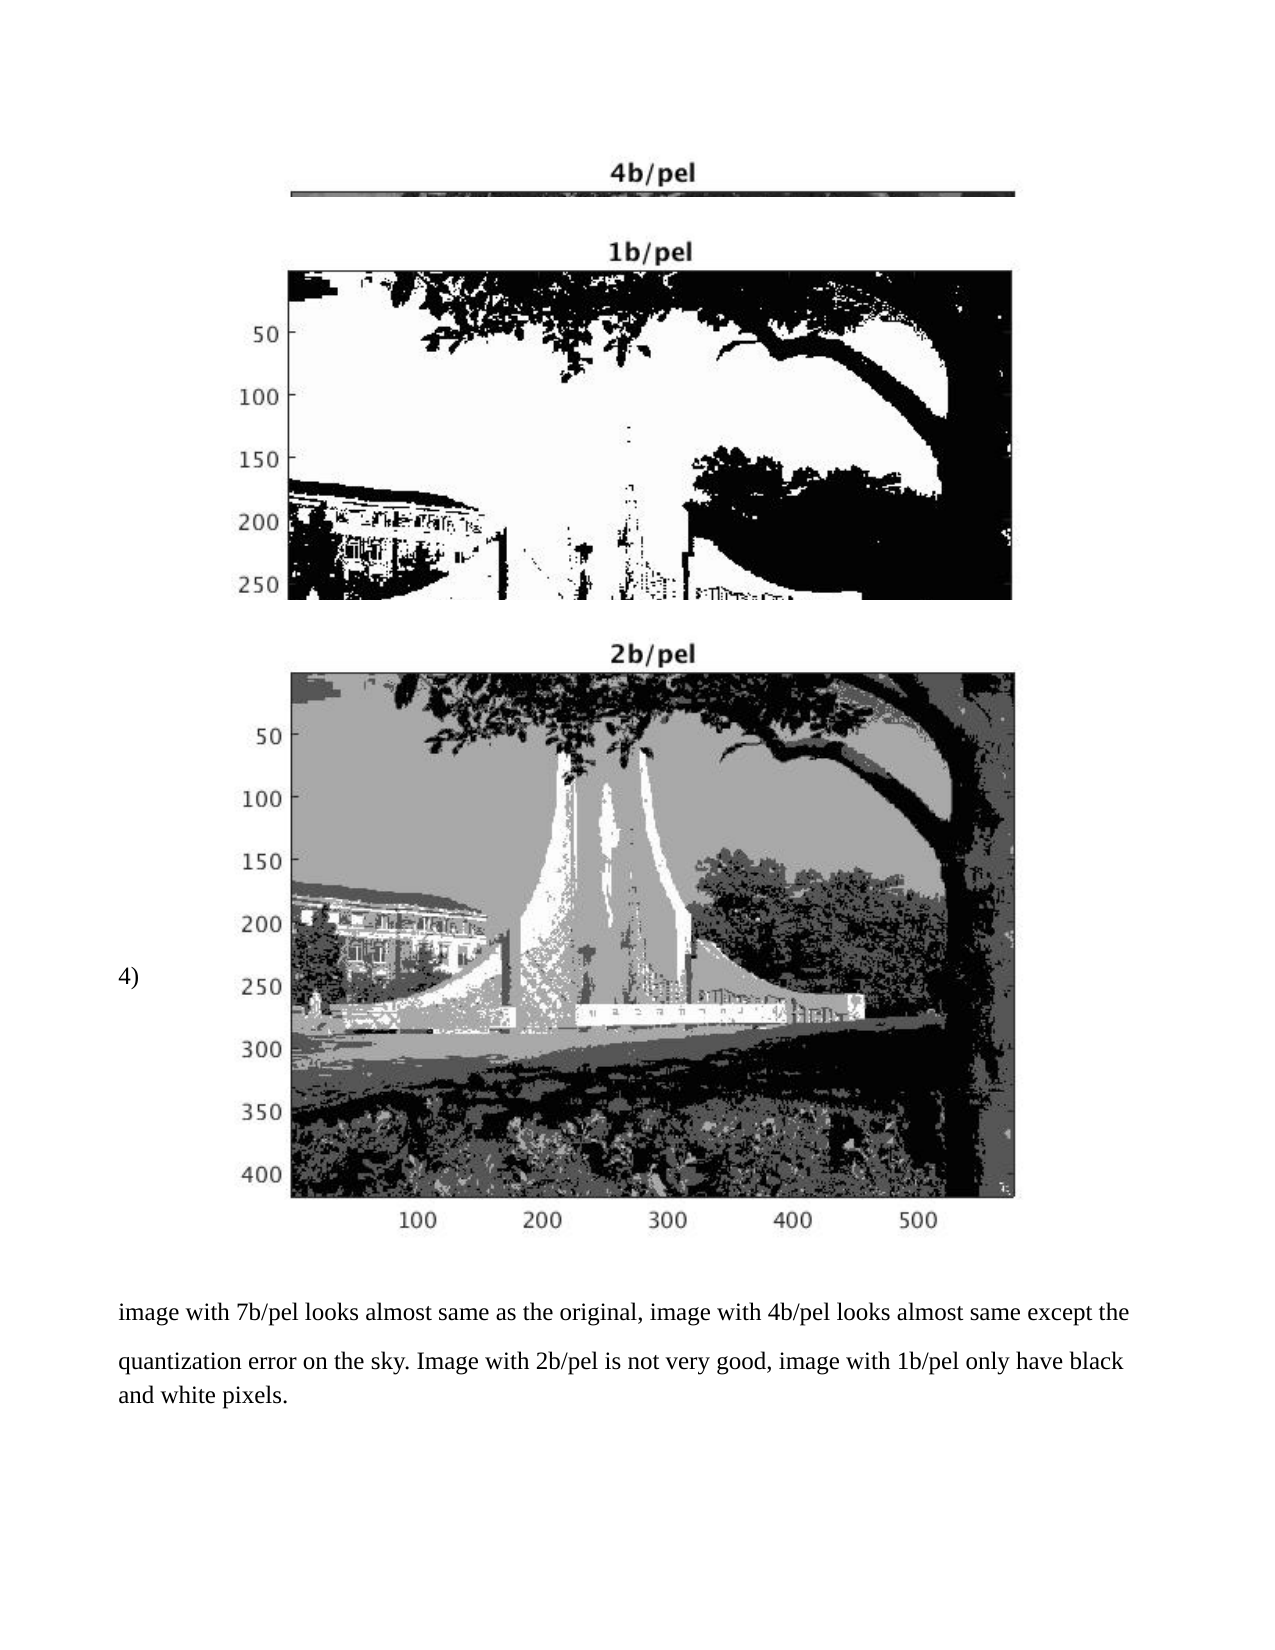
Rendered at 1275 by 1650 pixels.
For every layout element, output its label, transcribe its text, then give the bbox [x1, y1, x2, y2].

text quantization error on the sky. Image with 2b/pel is not very good, image with 1b/pel only have black and white pixels. [118, 1346, 1157, 1409]
picture [169, 118, 1103, 1297]
text 4) image with 7b/pel looks almost same as the original, image with 4b/pel looks almost same except the [118, 961, 1157, 1326]
